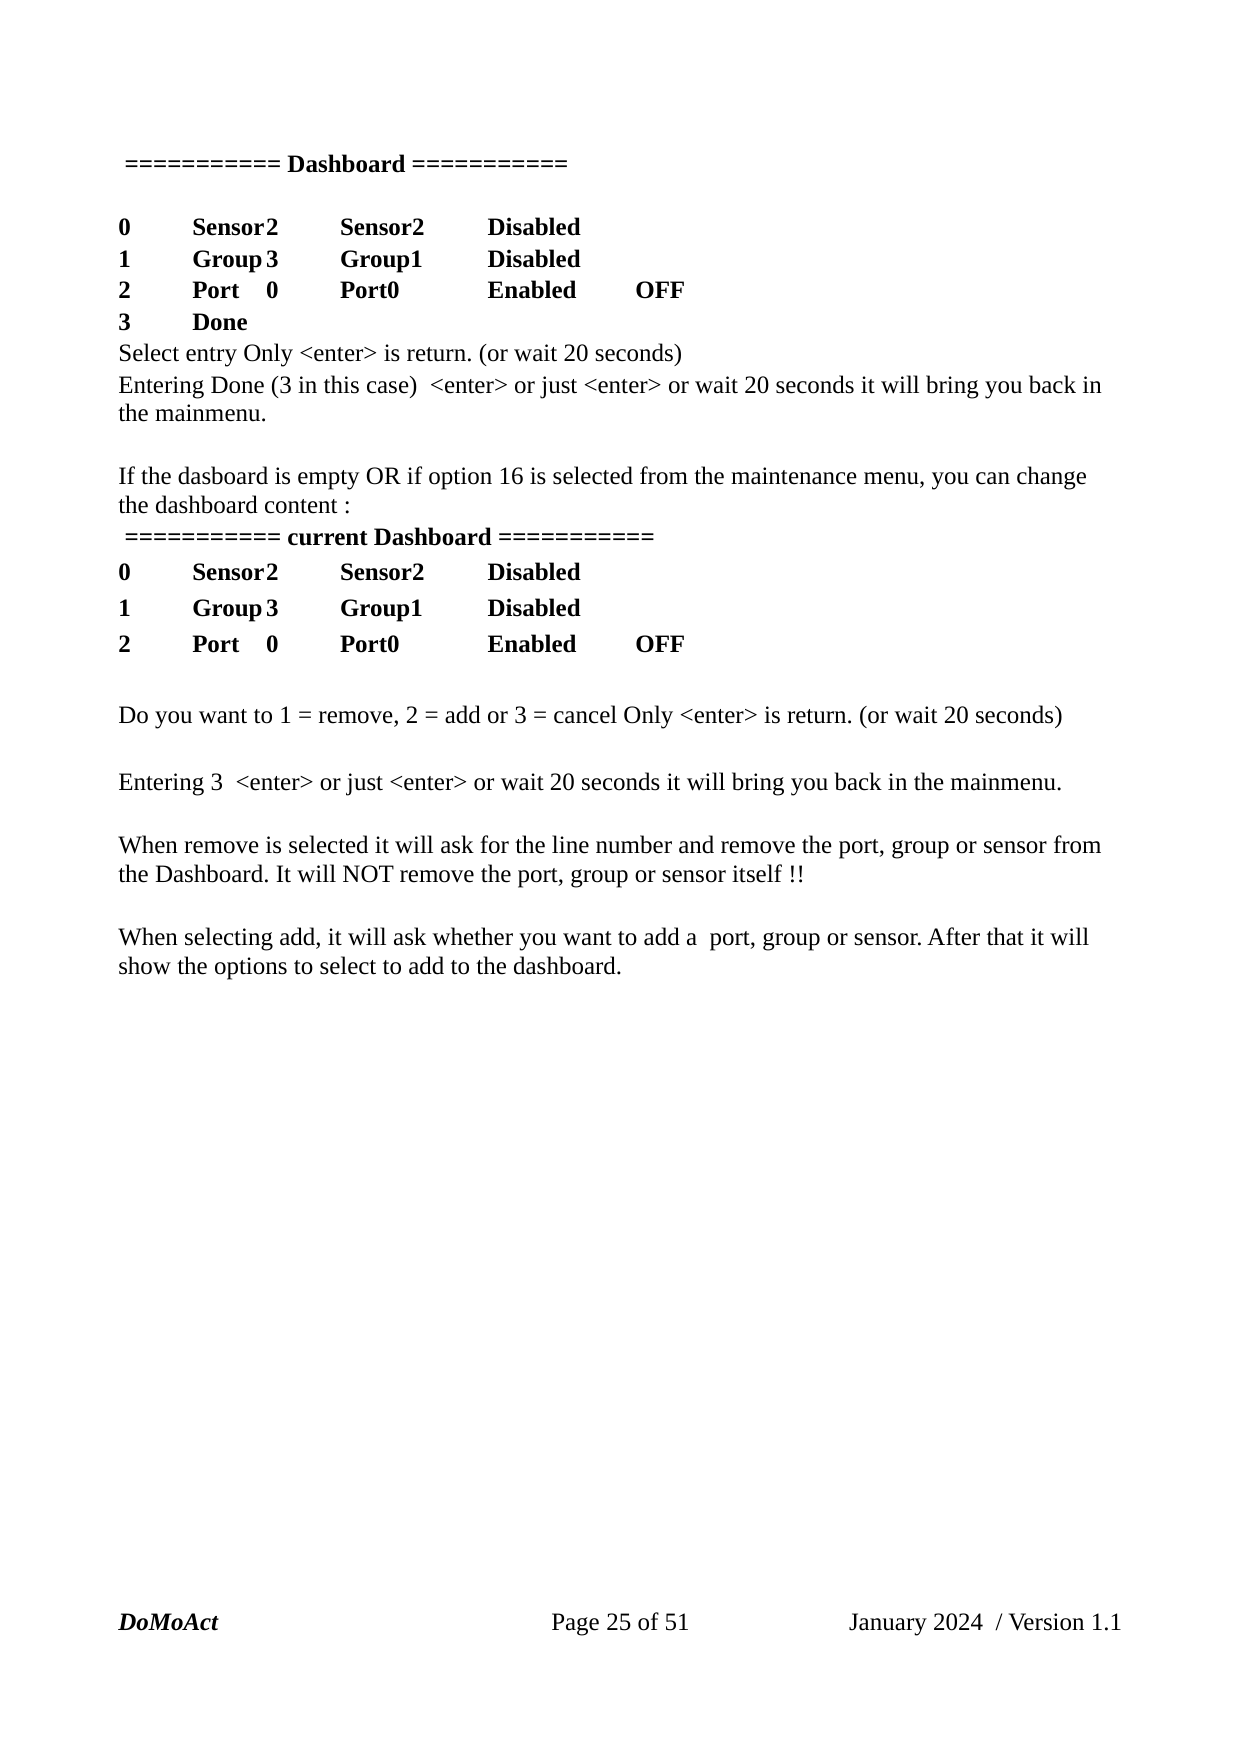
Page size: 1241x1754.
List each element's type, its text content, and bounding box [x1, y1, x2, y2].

text If the dasboard is empty OR if option 16 is selected from the maintenance menu, you can change the dashboard content : [118, 461, 1122, 519]
text 0 Sensor 2 Sensor2 Disabled [118, 212, 1122, 241]
text 2 Port 0 Port0 Enabled OFF [118, 275, 1122, 304]
text Select entry Only <enter> is return. (or wait 20 seconds) [118, 338, 1122, 367]
text =========== Dashboard =========== [118, 149, 1122, 178]
text When selecting add, it will ask whether you want to add a port, group or sensor. After that it will show the options to select to add to the dashboard. [118, 922, 1122, 979]
text When remove is selected it will ask for the line number and remove the port, group or sensor from the Dashboard. It will NOT remove the port, group or sensor itself !! [118, 830, 1122, 888]
text Do you want to 1 = remove, 2 = add or 3 = cancel Only <enter> is return. (or wait 20 seconds) [118, 700, 1122, 729]
text 0 Sensor 2 Sensor2 Disabled [118, 557, 1122, 586]
text Entering Done (3 in this case) <enter> or just <enter> or wait 20 seconds it will bring you back in the mainmenu. [118, 370, 1122, 427]
text =========== current Dashboard =========== [118, 522, 1122, 550]
text 1 Group 3 Group1 Disabled [118, 244, 1122, 273]
text 2 Port 0 Port0 Enabled OFF [118, 629, 1122, 658]
text 1 Group 3 Group1 Disabled [118, 593, 1122, 622]
text Entering 3 <enter> or just <enter> or wait 20 seconds it will bring you back in the mainmenu. [118, 767, 1122, 796]
text 3 Done [118, 307, 1122, 336]
